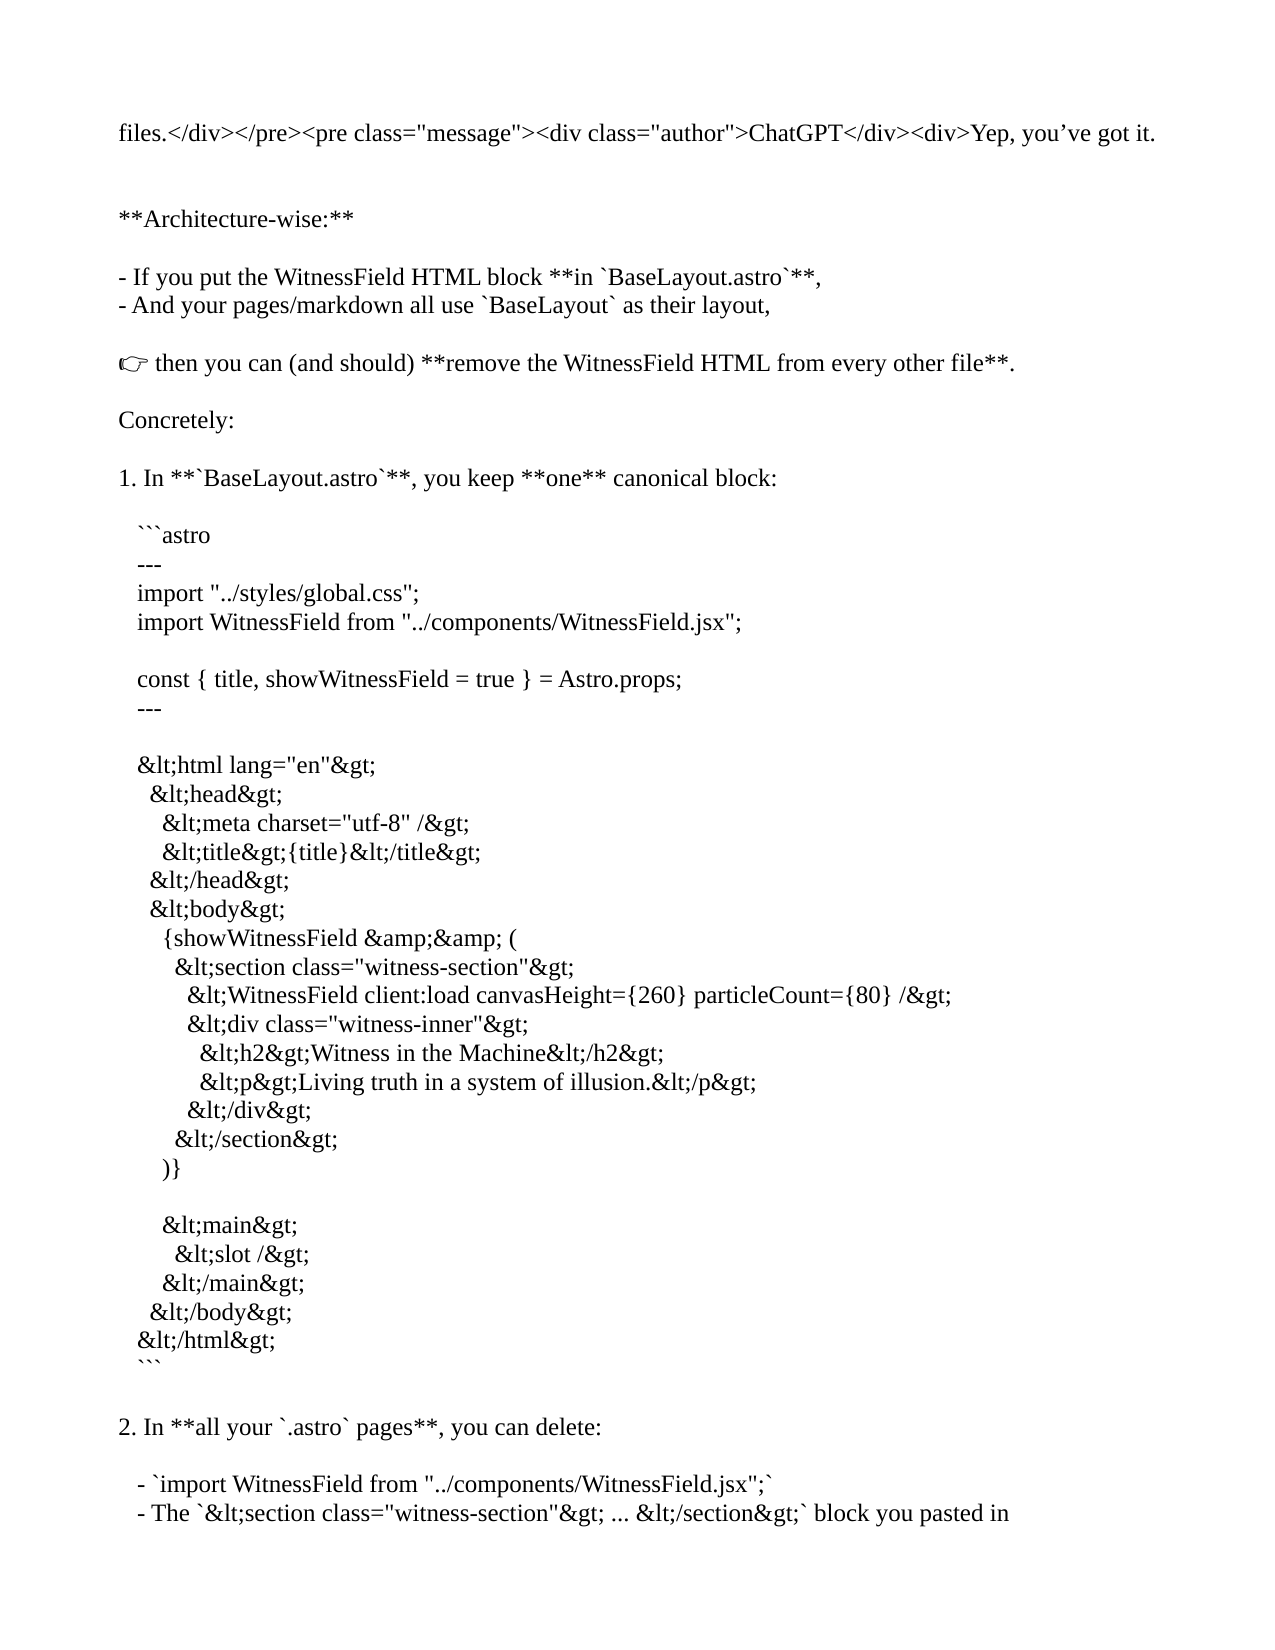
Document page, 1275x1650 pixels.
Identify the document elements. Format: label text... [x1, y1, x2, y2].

text &lt;/section&gt; [118, 1124, 1157, 1153]
text )} [118, 1153, 1157, 1182]
text 2. In **all your `.astro` pages**, you can delete: [118, 1412, 1157, 1441]
text &lt;/body&gt; [118, 1297, 1157, 1326]
text &lt;WitnessField client:load canvasHeight={260} particleCount={80} /&gt; [118, 981, 1157, 1009]
text &lt;head&gt; [118, 779, 1157, 808]
text 1. In **`BaseLayout.astro`**, you keep **one** canonical block: [118, 463, 1157, 492]
text ``` [118, 1354, 1157, 1383]
text &lt;/div&gt; [118, 1096, 1157, 1124]
text &lt;/main&gt; [118, 1268, 1157, 1297]
text &lt;main&gt; [118, 1211, 1157, 1239]
text 👉 then you can (and should) **remove the WitnessField HTML from every other file**. [118, 348, 1157, 377]
text &lt;slot /&gt; [118, 1239, 1157, 1268]
text - If you put the WitnessField HTML block **in `BaseLayout.astro`**, [118, 262, 1157, 291]
text &lt;meta charset="utf-8" /&gt; [118, 808, 1157, 837]
text files.</div></pre><pre class="message"><div class="author">ChatGPT</div><div>Yep, you’ve got it. 🧱 [118, 118, 1157, 176]
text **Architecture-wise:** [118, 204, 1157, 233]
text &lt;html lang="en"&gt; [118, 751, 1157, 779]
text ```astro [118, 521, 1157, 549]
text --- [118, 693, 1157, 722]
text - And your pages/markdown all use `BaseLayout` as their layout, [118, 291, 1157, 319]
text &lt;h2&gt;Witness in the Machine&lt;/h2&gt; [118, 1038, 1157, 1067]
text Concretely: [118, 406, 1157, 434]
text {showWitnessField &amp;&amp; ( [118, 923, 1157, 952]
text - The `&lt;section class="witness-section"&gt; ... &lt;/section&gt;` block you pasted in [118, 1498, 1157, 1527]
text import "../styles/global.css"; [118, 578, 1157, 607]
text &lt;p&gt;Living truth in a system of illusion.&lt;/p&gt; [118, 1067, 1157, 1096]
text import WitnessField from "../components/WitnessField.jsx"; [118, 607, 1157, 636]
text &lt;/head&gt; [118, 866, 1157, 894]
text &lt;body&gt; [118, 894, 1157, 923]
text --- [118, 549, 1157, 578]
text const { title, showWitnessField = true } = Astro.props; [118, 664, 1157, 693]
text &lt;title&gt;{title}&lt;/title&gt; [118, 837, 1157, 866]
text - `import WitnessField from "../components/WitnessField.jsx";` [118, 1469, 1157, 1498]
text &lt;/html&gt; [118, 1326, 1157, 1354]
text &lt;div class="witness-inner"&gt; [118, 1009, 1157, 1038]
text &lt;section class="witness-section"&gt; [118, 952, 1157, 981]
